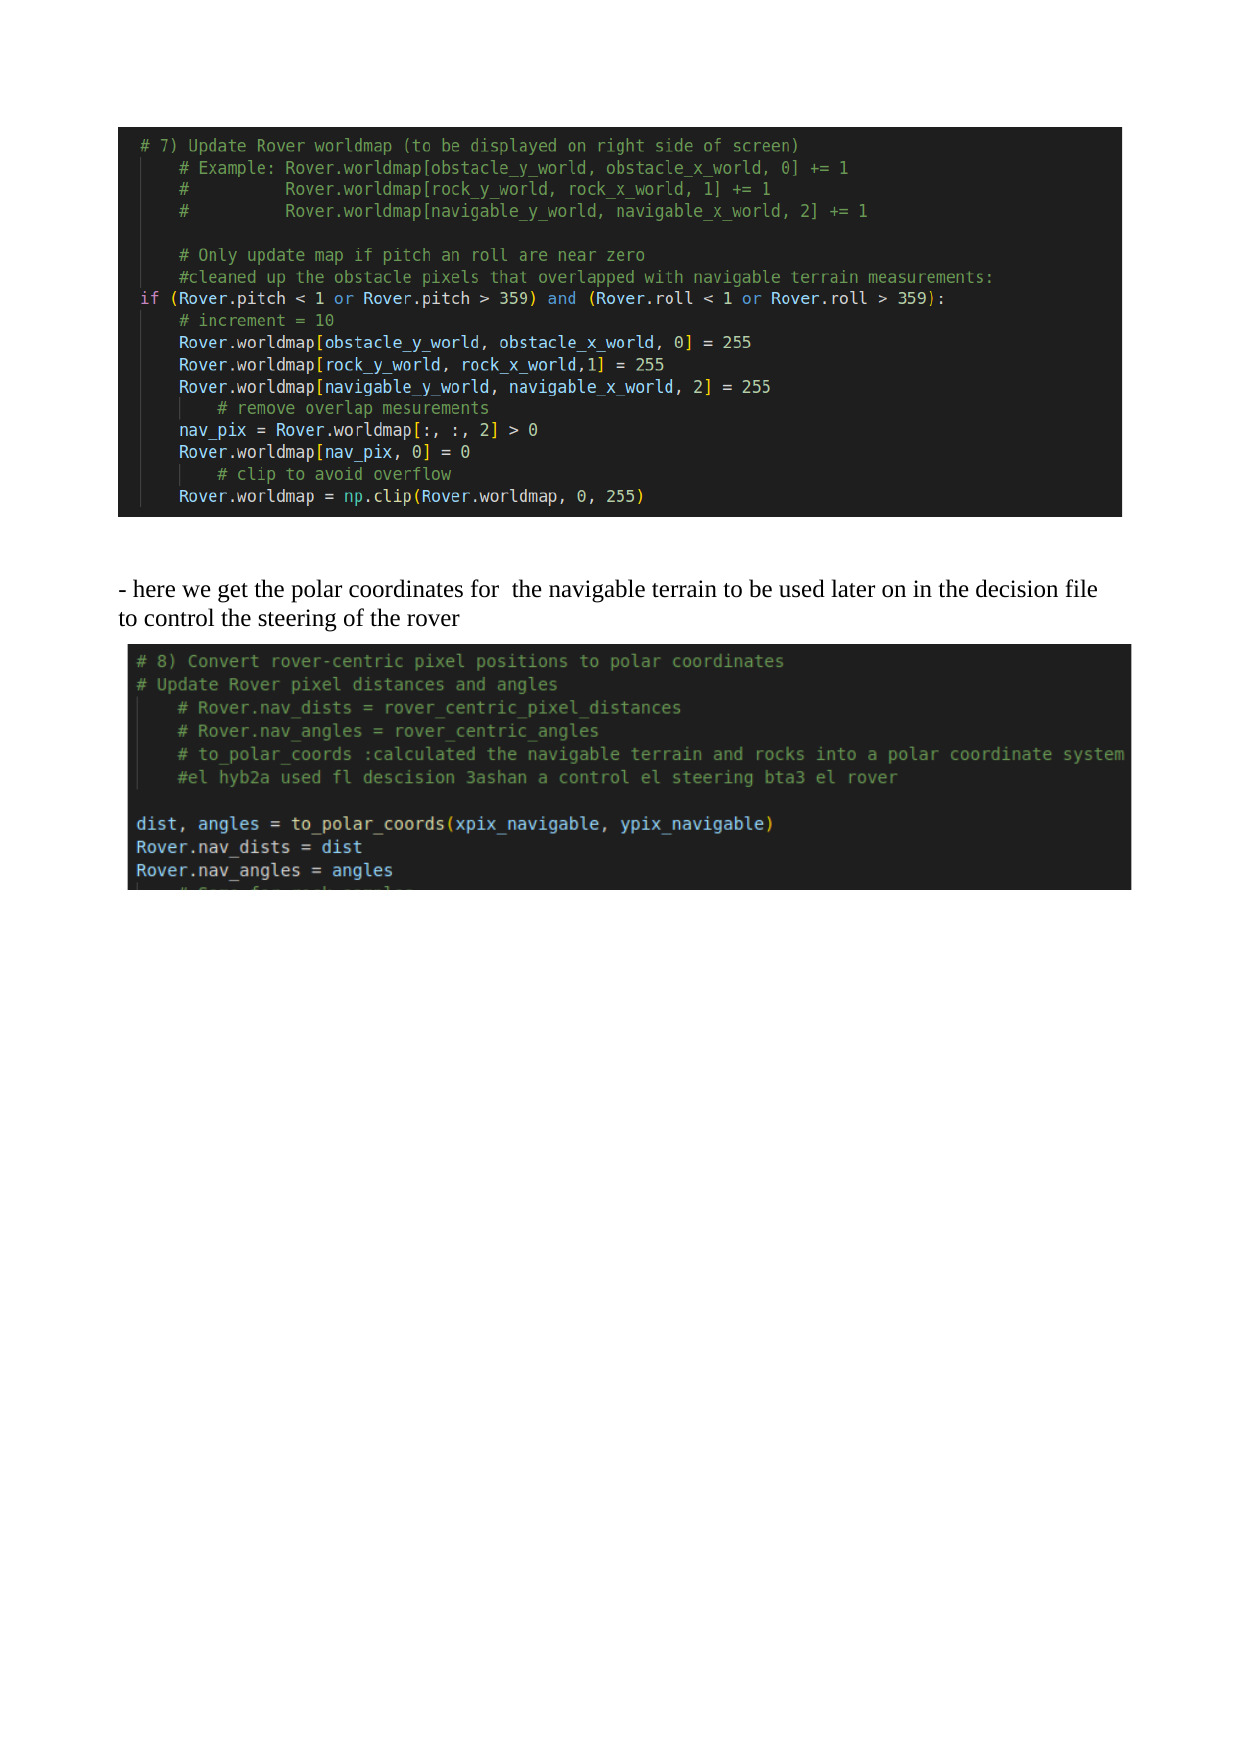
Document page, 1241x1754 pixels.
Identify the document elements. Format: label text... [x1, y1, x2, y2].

picture [118, 127, 1123, 517]
text - here we get the polar coordinates for the navigable terrain to be used later on in the decision file to control the steering of the rover [118, 574, 1122, 631]
picture [127, 644, 1132, 890]
